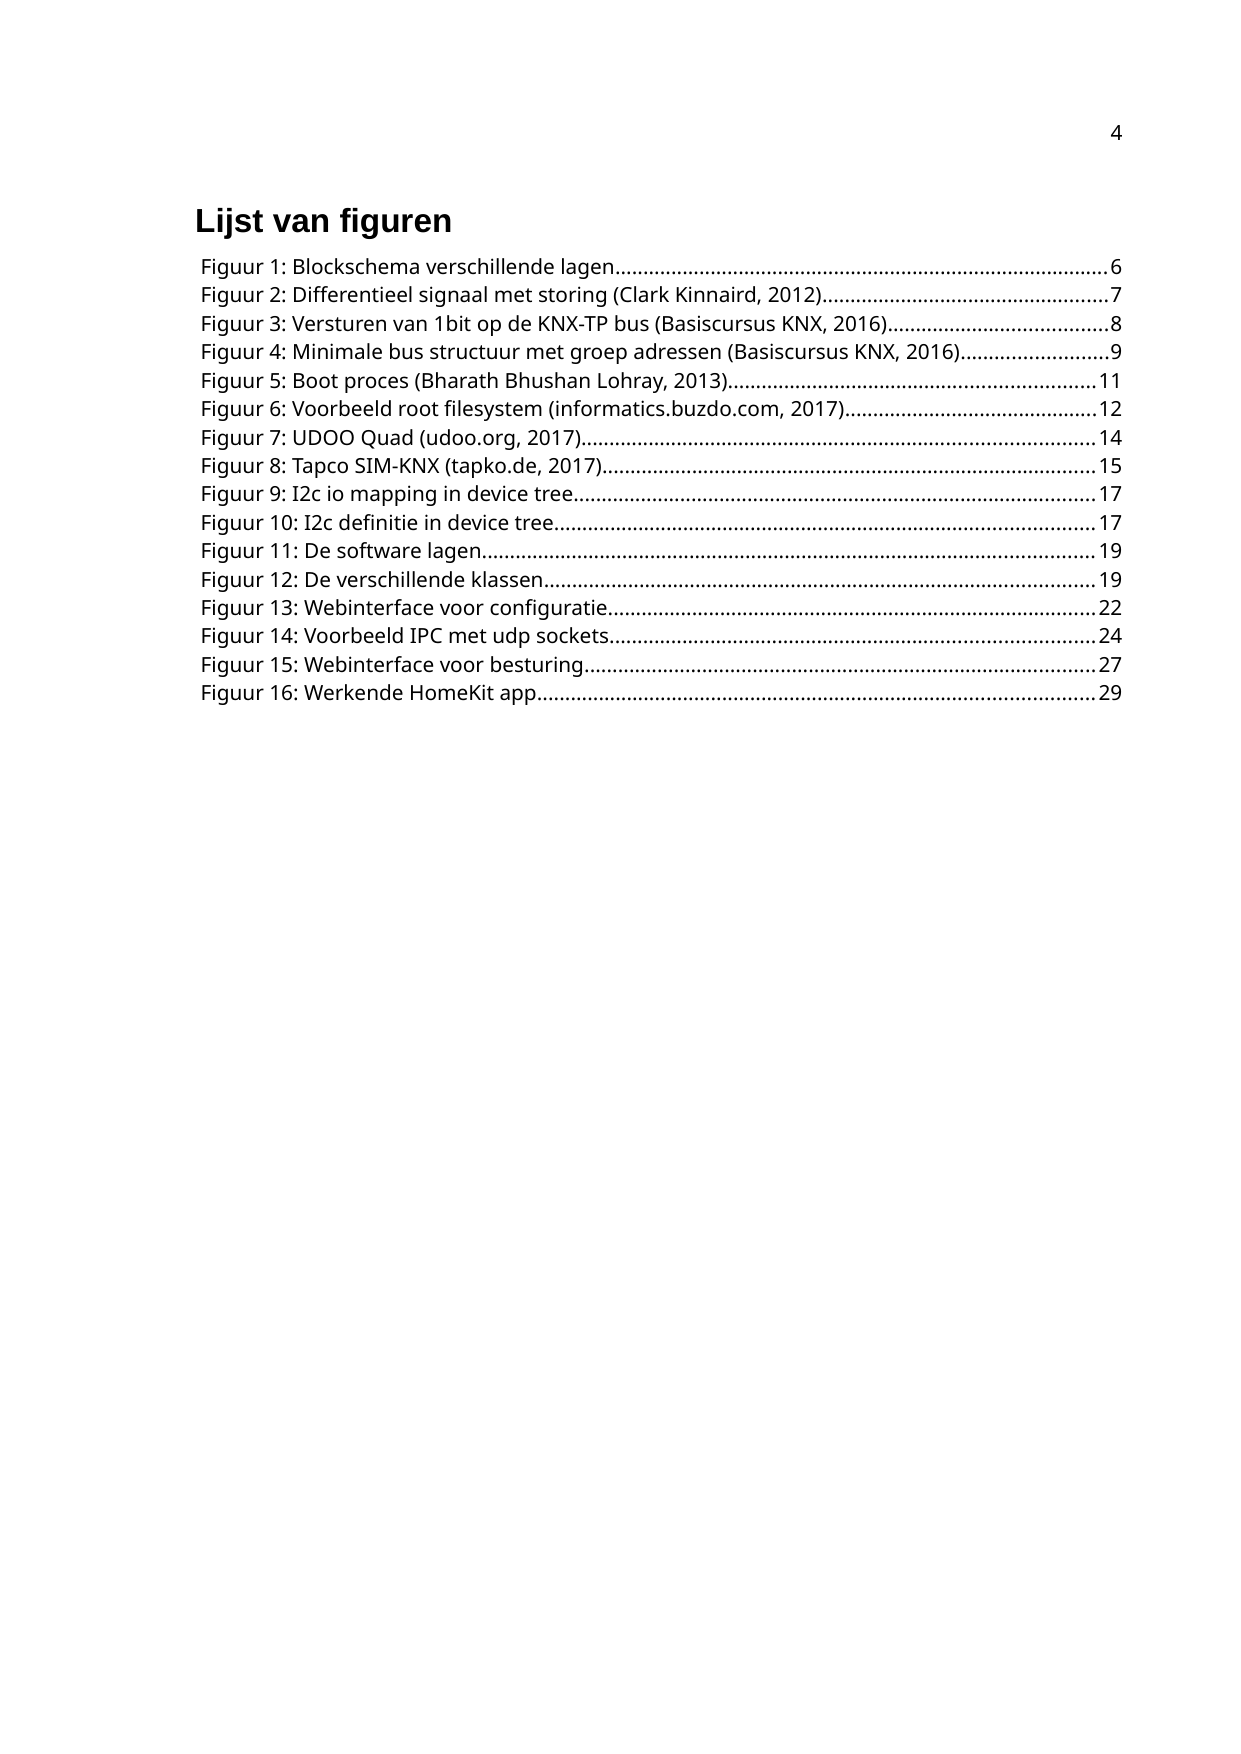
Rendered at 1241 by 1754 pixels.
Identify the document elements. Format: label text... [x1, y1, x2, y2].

text Figuur 11: De software lagen 19 [195, 536, 1122, 565]
text Figuur 12: De verschillende klassen 19 [195, 565, 1122, 593]
text Figuur 1: Blockschema verschillende lagen 6 [195, 252, 1122, 280]
text Figuur 15: Webinterface voor besturing 27 [195, 650, 1122, 678]
text Figuur 4: Minimale bus structuur met groep adressen (Basiscursus KNX, 2016) 9 [195, 337, 1122, 366]
subtitle Lijst van figuren [195, 201, 1122, 239]
text Figuur 14: Voorbeeld IPC met udp sockets 24 [195, 622, 1122, 650]
text Figuur 8: Tapco SIM-KNX (tapko.de, 2017) 15 [195, 451, 1122, 479]
text Figuur 13: Webinterface voor configuratie 22 [195, 593, 1122, 622]
text Figuur 3: Versturen van 1bit op de KNX-TP bus (Basiscursus KNX, 2016) 8 [195, 309, 1122, 337]
text Figuur 10: I2c definitie in device tree 17 [195, 508, 1122, 536]
text Figuur 6: Voorbeeld root filesystem (informatics.buzdo.com, 2017) 12 [195, 394, 1122, 423]
text Figuur 16: Werkende HomeKit app 29 [195, 678, 1122, 707]
text Figuur 5: Boot proces (Bharath Bhushan Lohray, 2013) 11 [195, 366, 1122, 394]
text Figuur 7: UDOO Quad (udoo.org, 2017) 14 [195, 423, 1122, 451]
text Figuur 2: Differentieel signaal met storing (Clark Kinnaird, 2012) 7 [195, 280, 1122, 309]
text Figuur 9: I2c io mapping in device tree 17 [195, 479, 1122, 508]
